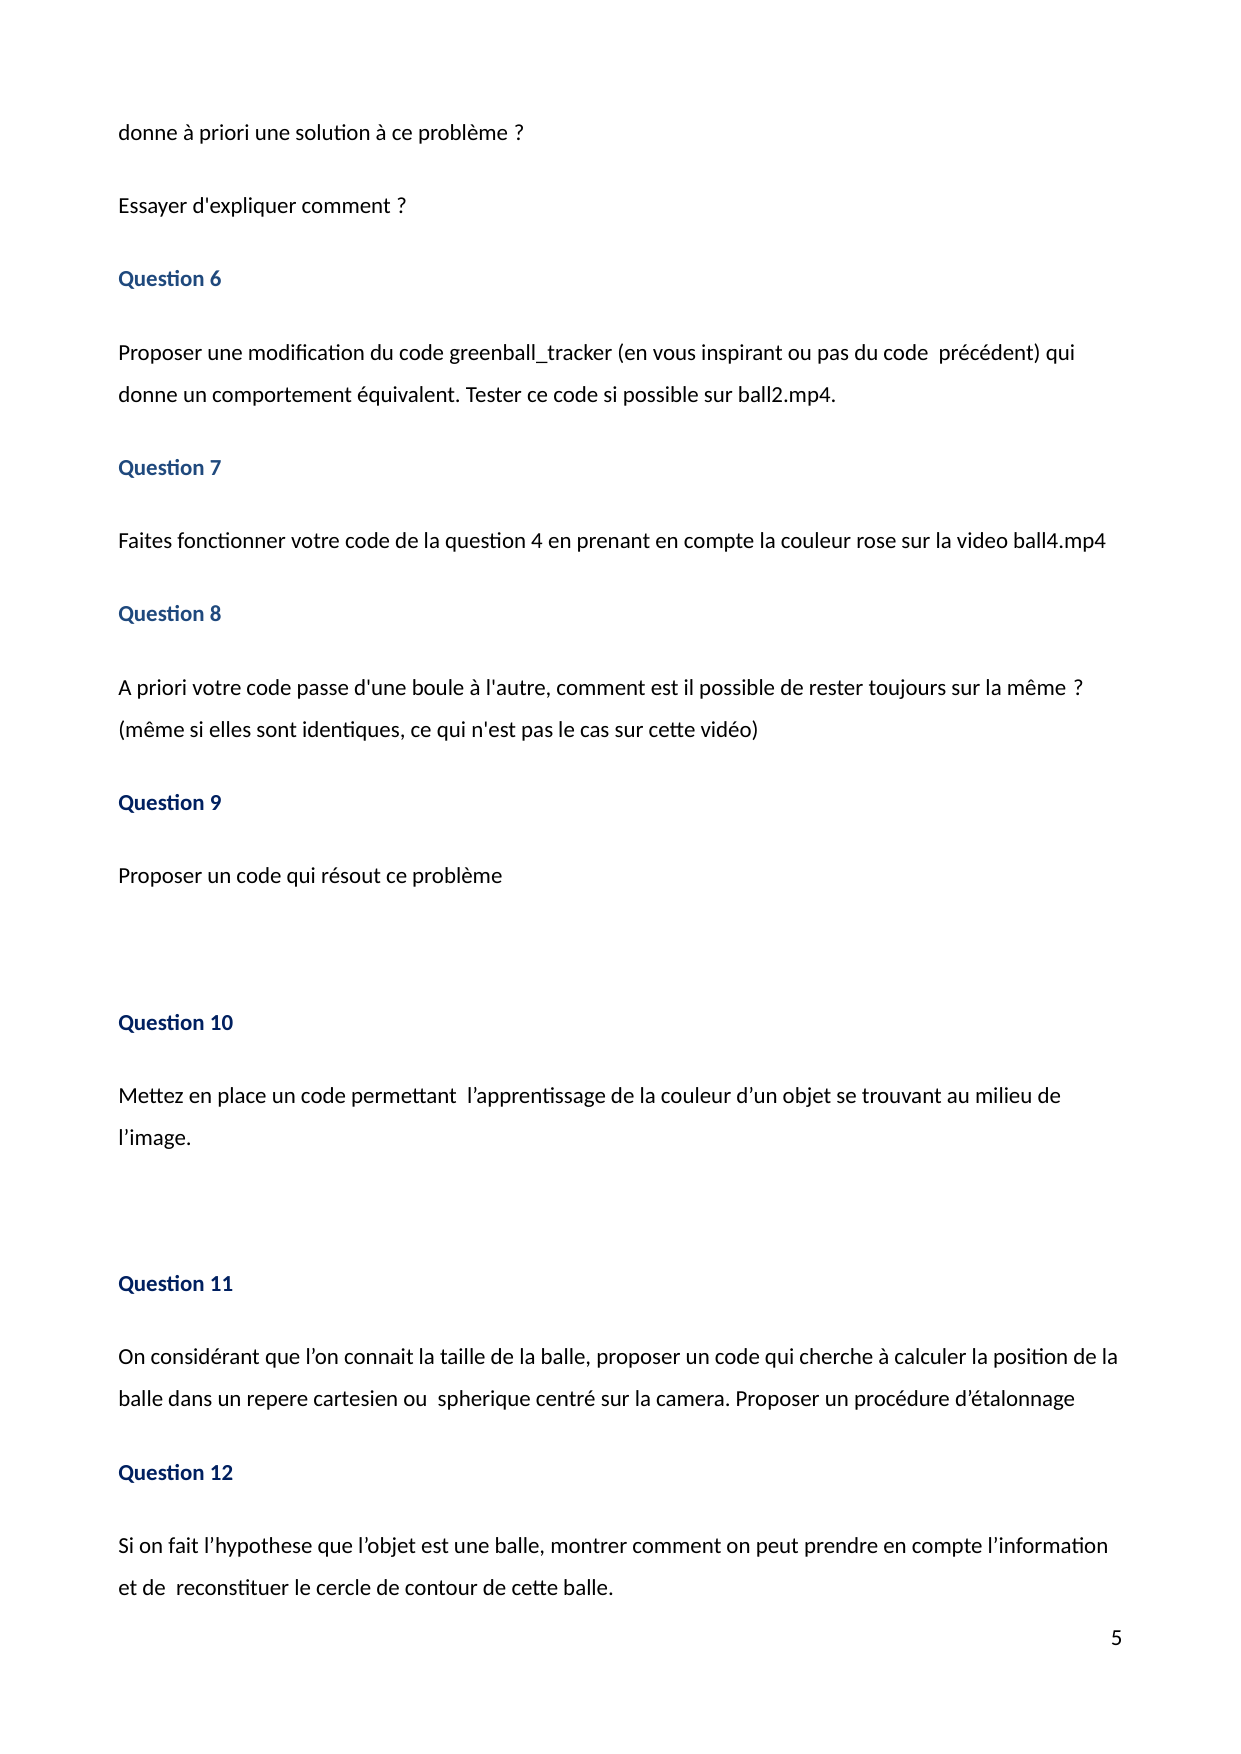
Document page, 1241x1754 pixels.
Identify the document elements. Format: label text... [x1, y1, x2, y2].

text Proposer un code qui résout ce problème [118, 861, 1122, 889]
text On considérant que l’on connait la taille de la balle, proposer un code qui cherche à calculer la position de la balle dans un repere cartesien ou spherique centré sur la camera. Proposer un procédure d’étalonnage [118, 1342, 1122, 1412]
text Essayer d'expliquer comment ? [118, 191, 1122, 219]
text donne à priori une solution à ce problème ? [118, 118, 1122, 146]
text Question 10 [118, 1008, 1122, 1036]
text Question 6 [118, 264, 1122, 293]
text Mettez en place un code permettant l’apprentissage de la couleur d’un objet se trouvant au milieu de l’image. [118, 1081, 1122, 1151]
text A priori votre code passe d'une boule à l'autre, comment est il possible de rester toujours sur la même ? (même si elles sont identiques, ce qui n'est pas le cas sur cette vidéo) [118, 673, 1122, 743]
text Question 8 [118, 599, 1122, 627]
text Proposer une modification du code greenball_tracker (en vous inspirant ou pas du code précédent) qui donne un comportement équivalent. Tester ce code si possible sur ball2.mp4. [118, 338, 1122, 408]
text Si on fait l’hypothese que l’objet est une balle, montrer comment on peut prendre en compte l’information et de reconstituer le cercle de contour de cette balle. [118, 1531, 1122, 1601]
text Question 11 [118, 1269, 1122, 1297]
text Question 12 [118, 1458, 1122, 1486]
text Faites fonctionner votre code de la question 4 en prenant en compte la couleur rose sur la video ball4.mp4 [118, 526, 1122, 554]
text Question 9 [118, 788, 1122, 816]
text Question 7 [118, 453, 1122, 481]
